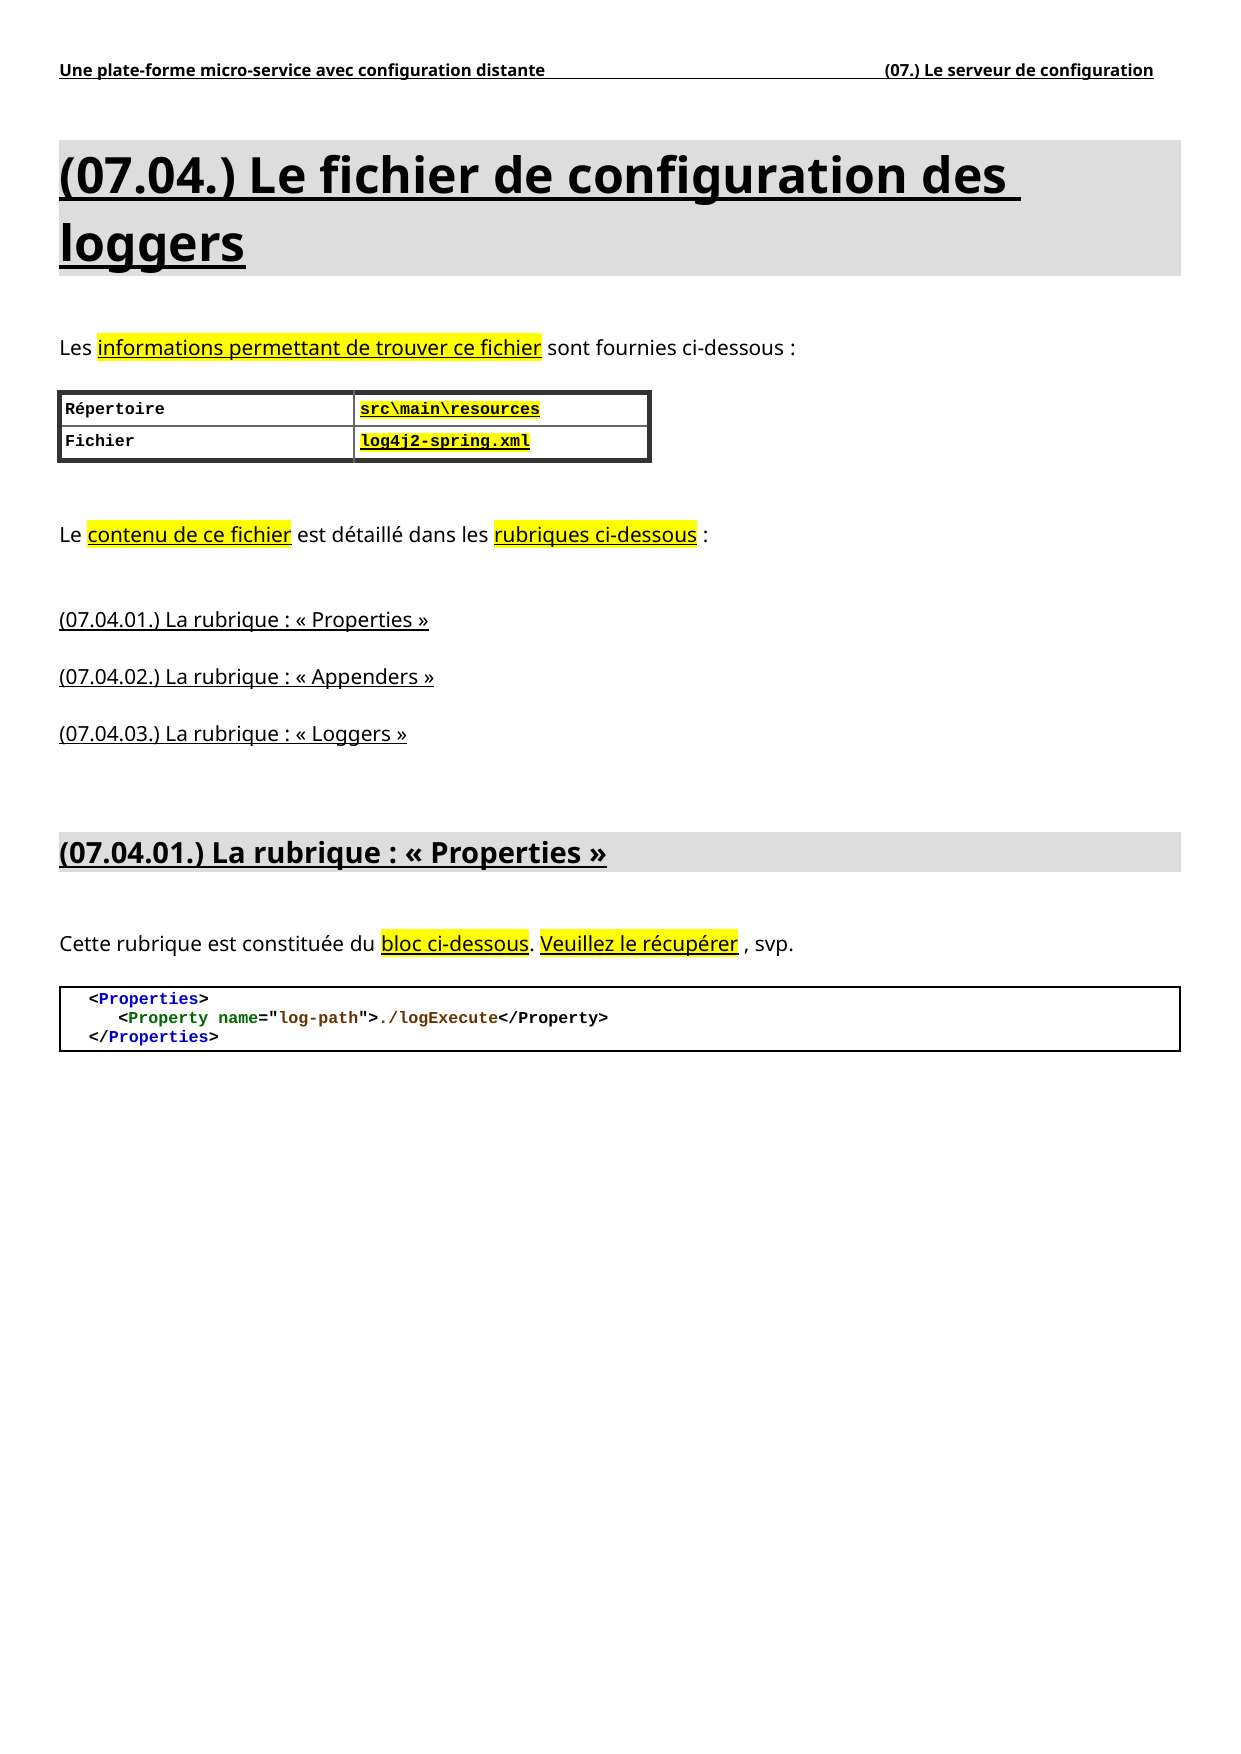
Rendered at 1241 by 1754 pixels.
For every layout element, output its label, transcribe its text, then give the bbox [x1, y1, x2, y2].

text <Property name="log-path">./logExecute</Property> [61, 1005, 1179, 1024]
text (07.04.03.) La rubrique : « Loggers » [59, 719, 1181, 747]
table_header src\main\resources [355, 395, 647, 425]
text (07.04.) Le fichier de configuration des loggers [59, 140, 1181, 276]
table_header Répertoire [62, 395, 353, 425]
table_cell Fichier [62, 427, 353, 458]
text </Properties> [61, 1024, 1179, 1050]
table_cell log4j2-spring.xml [355, 427, 647, 458]
text Le contenu de ce fichier est détaillé dans les rubriques ci-dessous : [59, 520, 1181, 548]
text Cette rubrique est constituée du bloc ci-dessous. Veuillez le récupérer , svp. [59, 929, 1181, 957]
text (07.04.02.) La rubrique : « Appenders » [59, 662, 1181, 690]
text Les informations permettant de trouver ce fichier sont fournies ci-dessous : [59, 333, 1181, 361]
text (07.04.01.) La rubrique : « Properties » [59, 832, 1181, 872]
text <Properties> [61, 988, 1179, 1005]
text (07.04.01.) La rubrique : « Properties » [59, 605, 1181, 633]
